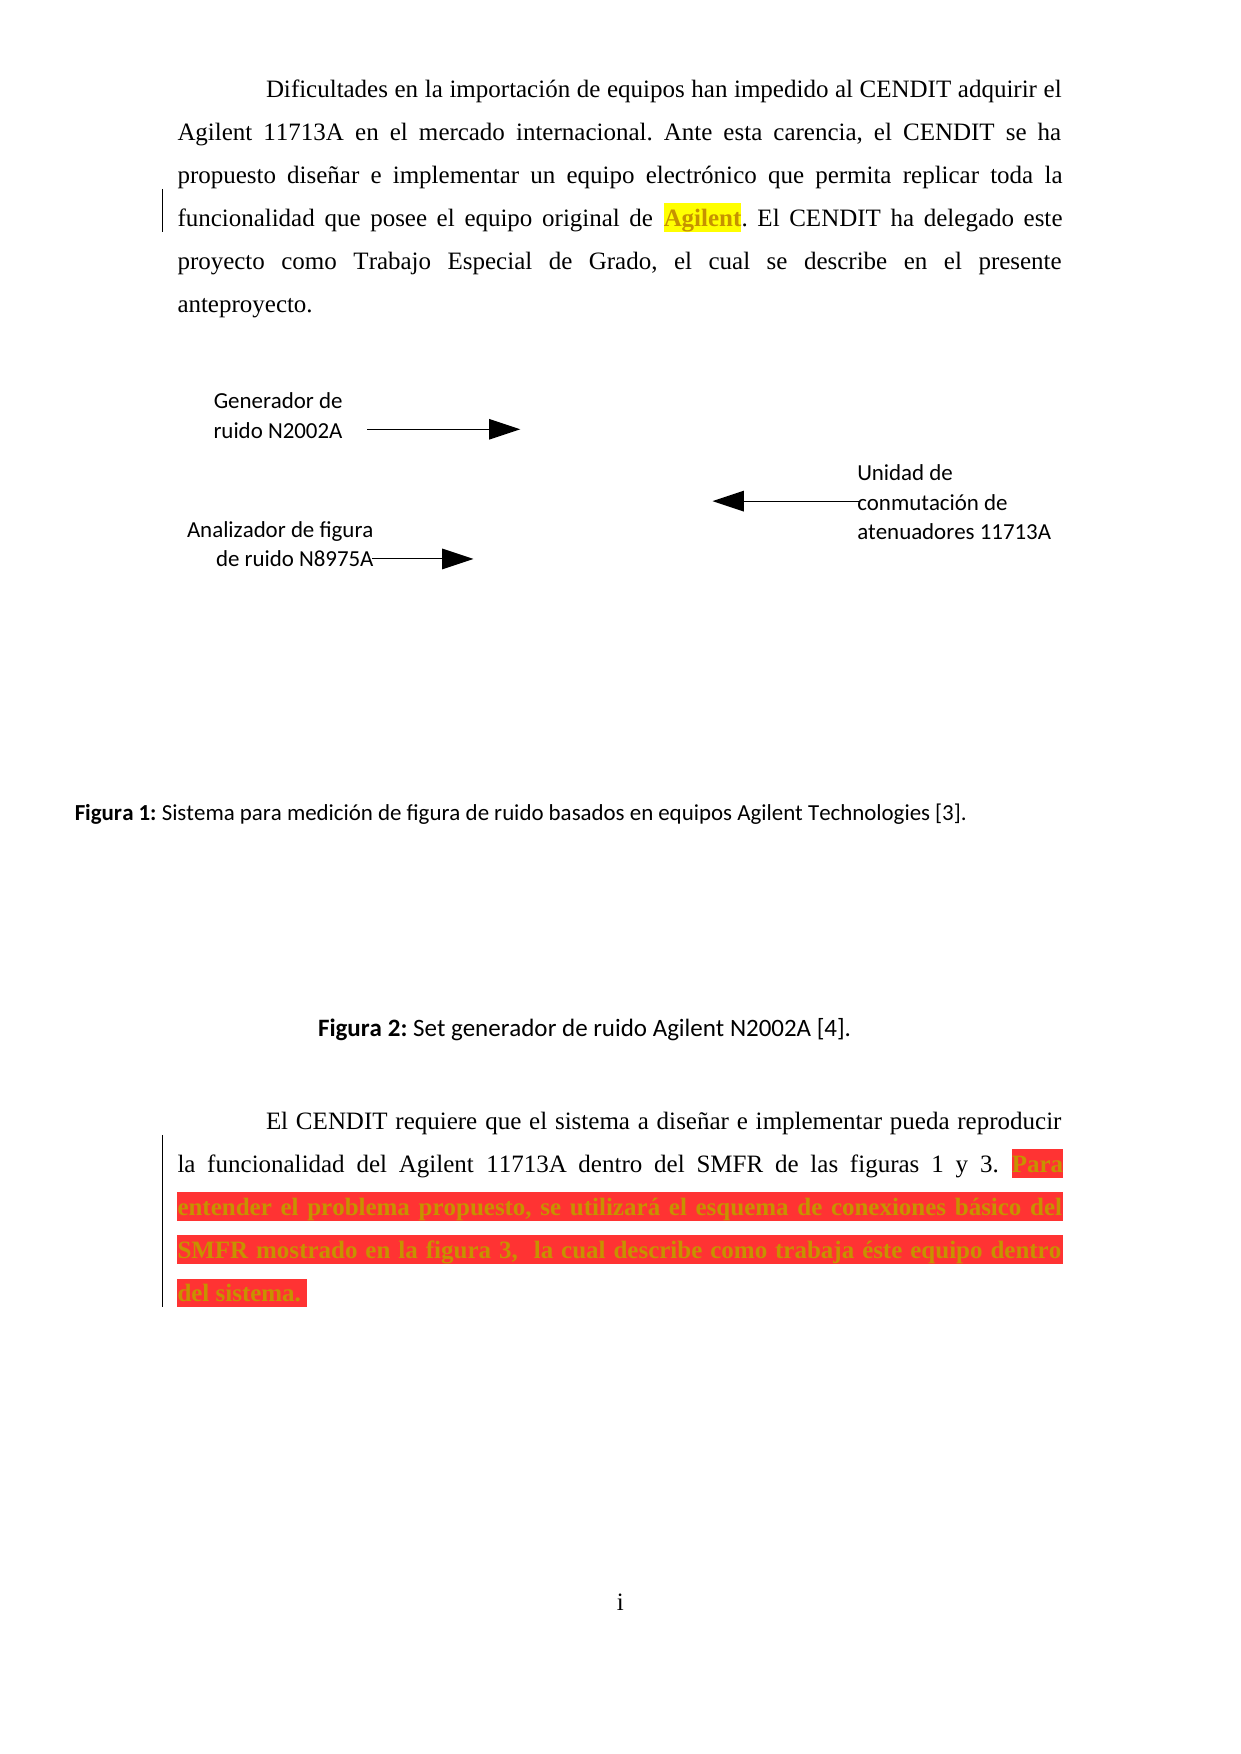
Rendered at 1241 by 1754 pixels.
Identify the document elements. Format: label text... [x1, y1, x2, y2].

text Dificultades en la importación de equipos han impedido al CENDIT adquirir el Agilent 11713A en el mercado internacional. Ante esta carencia, el CENDIT se ha propuesto diseñar e implementar un equipo electrónico que permita replicar toda la funcionalidad que posee el equipo original de Agilent. El CENDIT ha delegado este proyecto como Trabajo Especial de Grado, el cual se describe en el presente anteproyecto. [177, 74, 1063, 318]
text El CENDIT requiere que el sistema a diseñar e implementar pueda reproducir la funcionalidad del Agilent 11713A dentro del SMFR de las figuras 1 y 3. Para entender el problema propuesto, se utilizará el esquema de conexiones básico del SMFR mostrado en la figura 3, la cual describe como trabaja éste equipo dentro del sistema. [177, 343, 1063, 1307]
